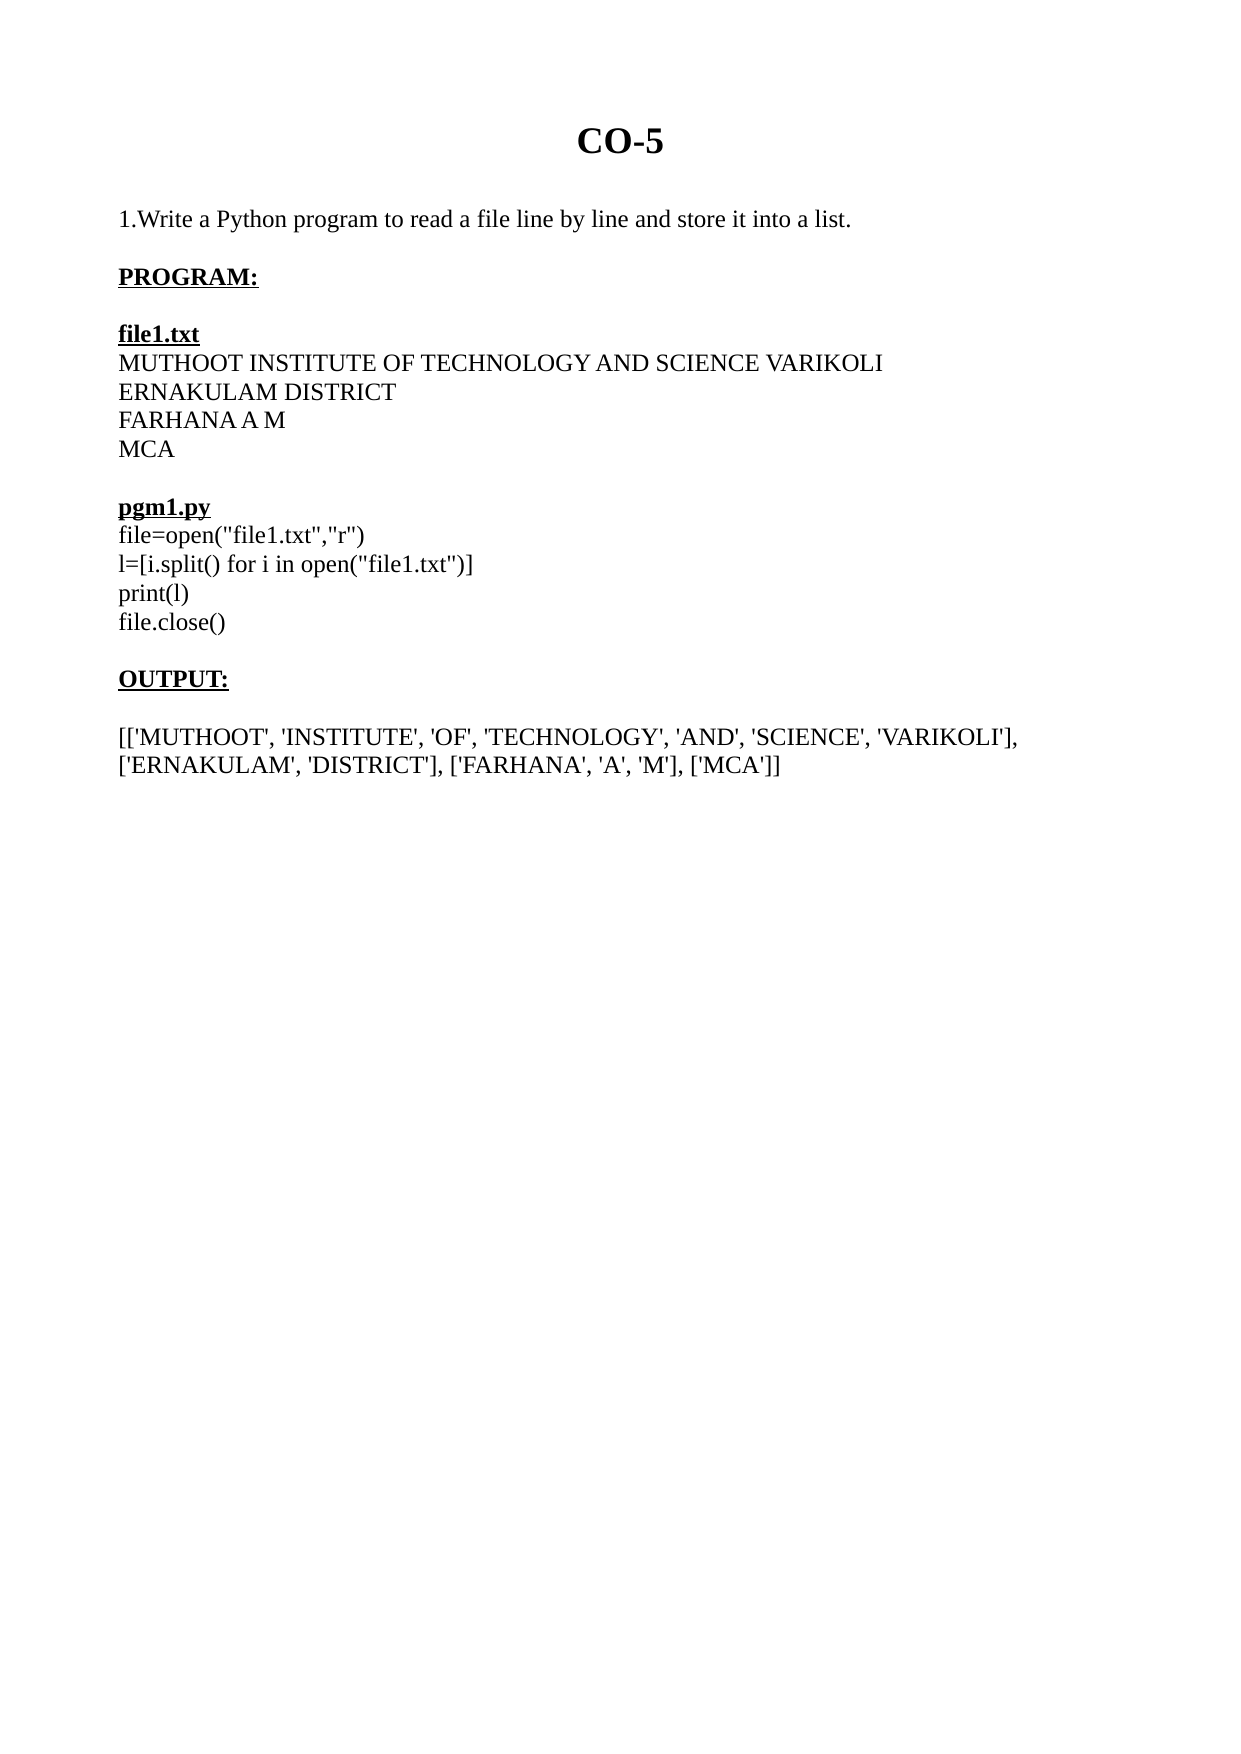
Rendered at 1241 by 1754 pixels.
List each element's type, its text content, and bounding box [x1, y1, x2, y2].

text MCA [118, 434, 1122, 463]
text OUTPUT: [118, 664, 1122, 693]
text print(l) [118, 578, 1122, 607]
text [['MUTHOOT', 'INSTITUTE', 'OF', 'TECHNOLOGY', 'AND', 'SCIENCE', 'VARIKOLI'], ['ERNAKULAM', 'DISTRICT'], ['FARHANA', 'A', 'M'], ['MCA']] [118, 722, 1122, 779]
text 1.Write a Python program to read a file line by line and store it into a list. [118, 204, 1122, 233]
text PROGRAM: [118, 262, 1122, 291]
text CO-5 [118, 118, 1122, 161]
text FARHANA A M [118, 406, 1122, 434]
text file1.txt [118, 319, 1122, 348]
text ERNAKULAM DISTRICT [118, 377, 1122, 406]
text pgm1.py [118, 492, 1122, 521]
text file=open("file1.txt","r") [118, 521, 1122, 549]
text file.close() [118, 607, 1122, 636]
text MUTHOOT INSTITUTE OF TECHNOLOGY AND SCIENCE VARIKOLI [118, 348, 1122, 377]
text l=[i.split() for i in open("file1.txt")] [118, 549, 1122, 578]
